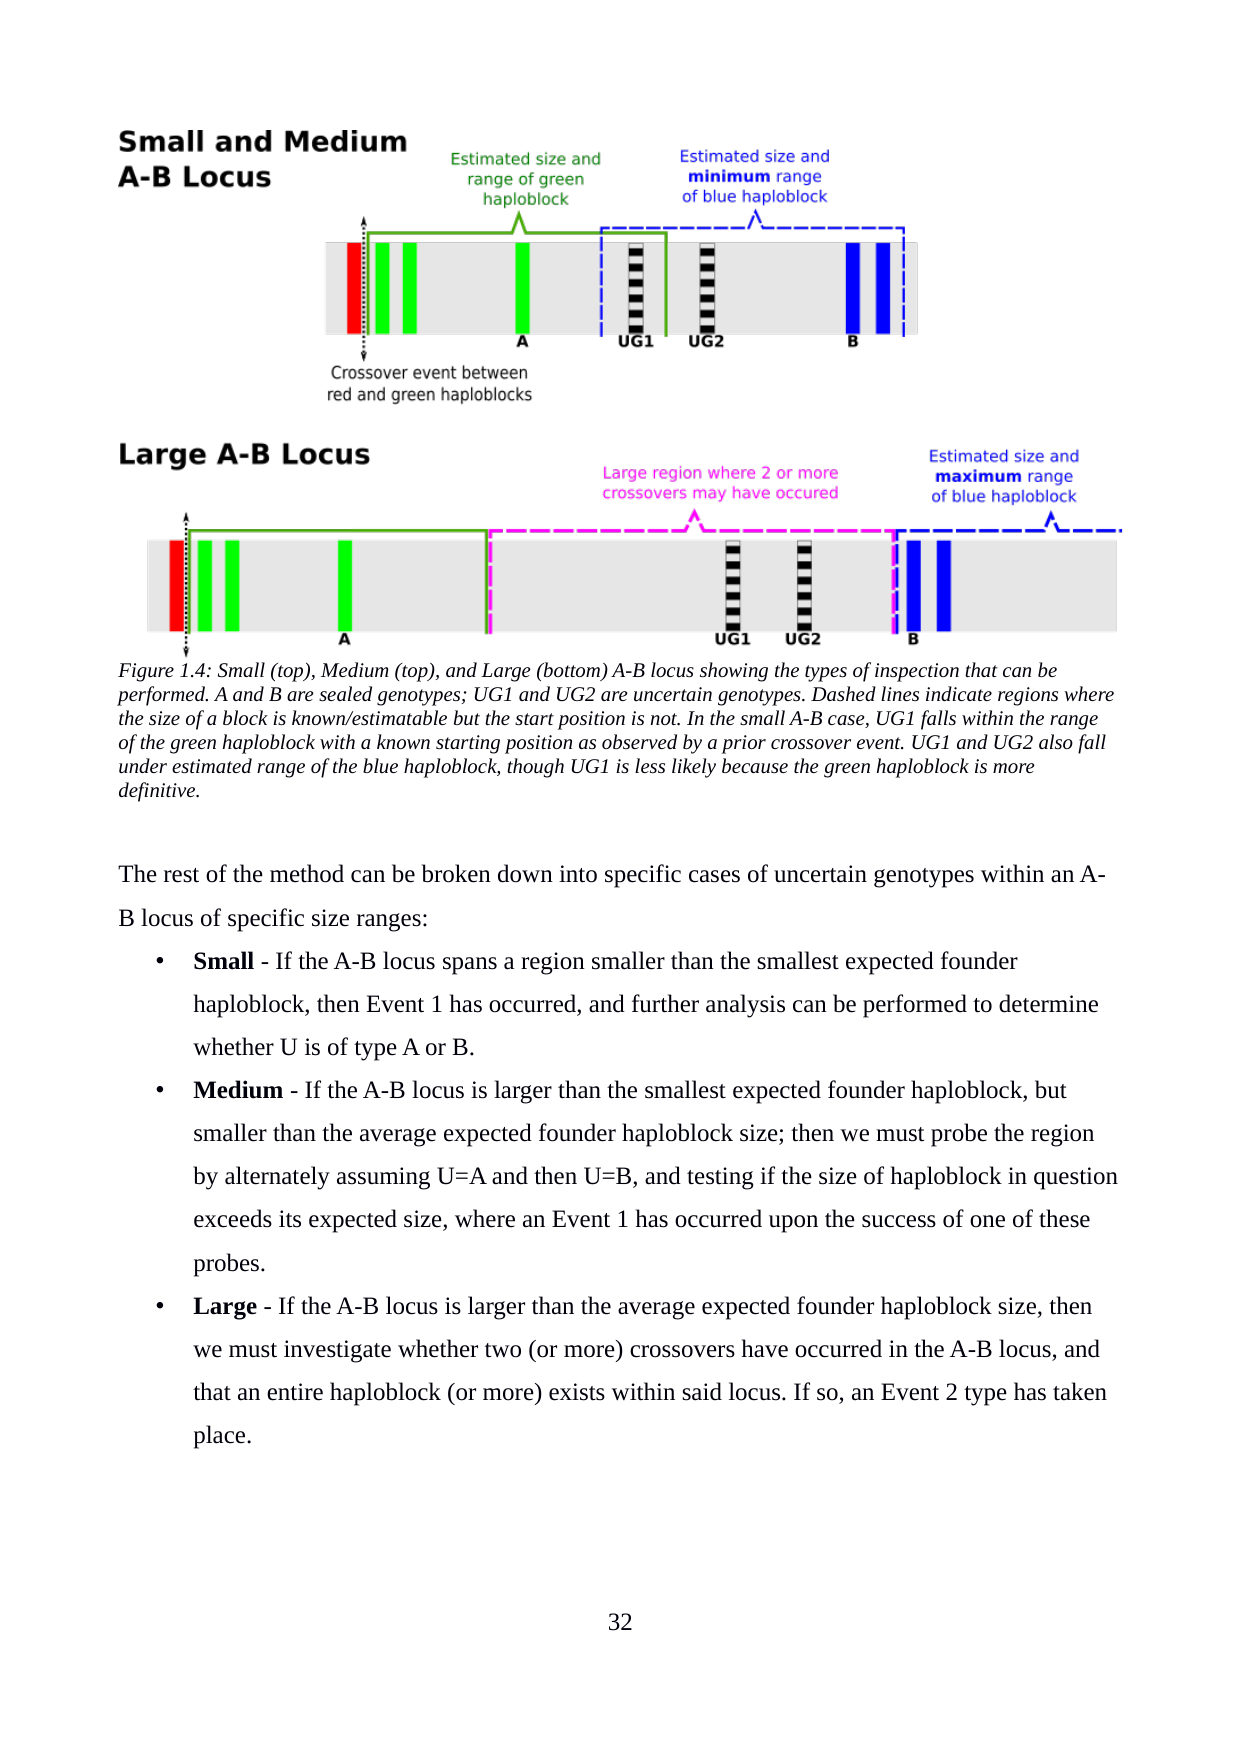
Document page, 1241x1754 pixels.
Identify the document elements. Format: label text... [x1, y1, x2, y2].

list Large - If the A-B locus is larger than the average expected founder haploblock size, then we must investigate whether two (or more) crossovers have occurred in the A-B locus, and that an entire haploblock (or more) exists within said locus. If so, an Event 2 type has taken place. [156, 1291, 1122, 1449]
text The rest of the method can be broken down into specific cases of uncertain genotypes within an A-B locus of specific size ranges: [118, 859, 1122, 931]
list Medium - If the A-B locus is larger than the smallest expected founder haploblock, but smaller than the average expected founder haploblock size; then we must probe the region by alternately assuming U=A and then U=B, and testing if the size of haploblock in question exceeds its expected size, where an Event 1 has occurred upon the success of one of these probes. [156, 1075, 1122, 1276]
picture [118, 130, 1123, 658]
list Small - If the A-B locus spans a region smaller than the smallest expected founder haploblock, then Event 1 has occurred, and further analysis can be performed to determine whether U is of type A or B. [156, 946, 1122, 1061]
text Figure 1.4: Small (top), Medium (top), and Large (bottom) A-B locus showing the types of inspection that can be performed. A and B are sealed genotypes; UG1 and UG2 are uncertain genotypes. Dashed lines indicate regions where the size of a block is known/estimatable but the start position is not. In the small A-B case, UG1 falls within the range of the green haploblock with a known starting position as observed by a prior crossover event. UG1 and UG2 also fall under estimated range of the blue haploblock, though UG1 is less likely because the green haploblock is more definitive. [118, 658, 1122, 802]
